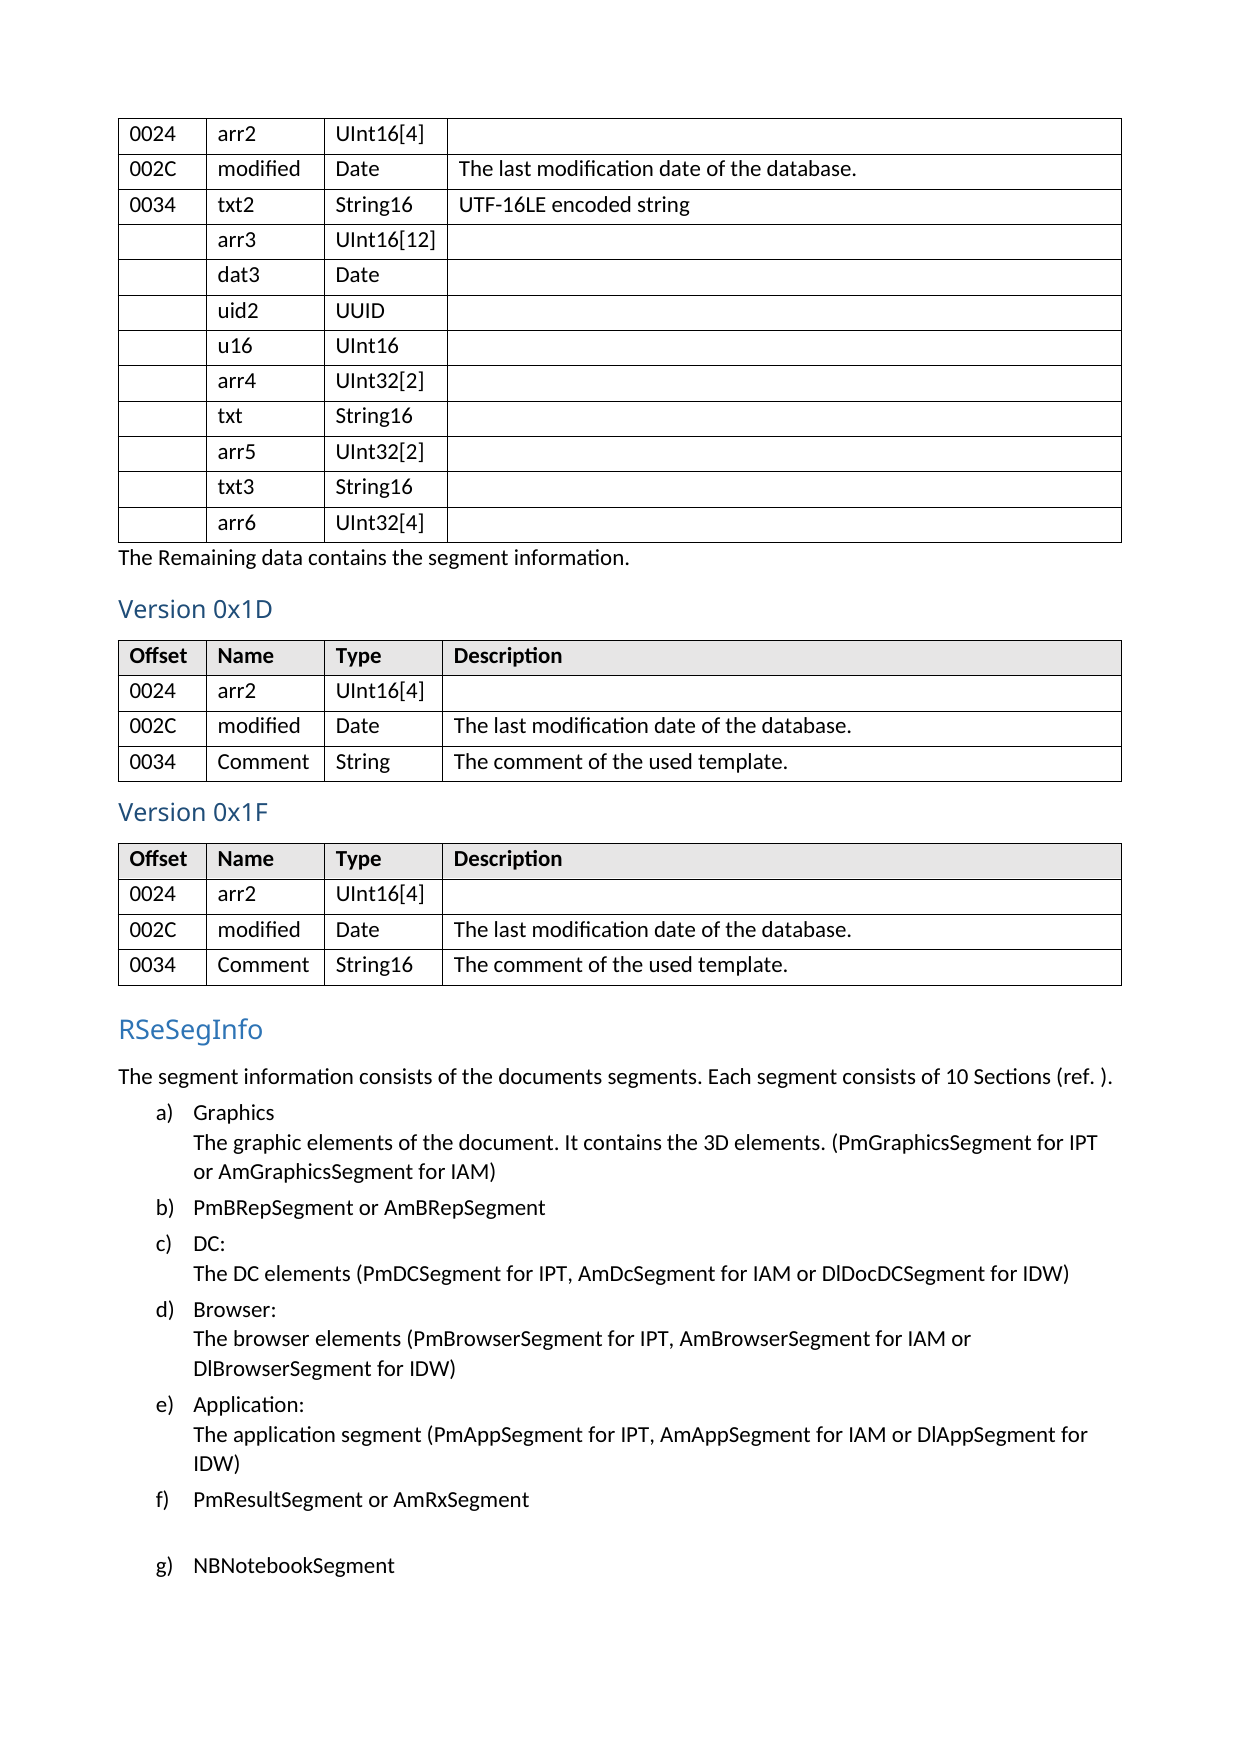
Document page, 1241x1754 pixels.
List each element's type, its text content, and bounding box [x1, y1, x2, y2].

table_cell uid2 [207, 296, 324, 330]
table_cell [119, 402, 206, 436]
table_cell 0034 [119, 950, 206, 984]
table_header Offset [119, 641, 206, 675]
table_cell Date [325, 260, 447, 295]
table_cell [119, 225, 206, 259]
table_header Offset [119, 844, 206, 878]
table_cell [119, 366, 206, 401]
table_cell UInt32[4] [325, 508, 447, 542]
list DC: The DC elements (PmDCSegment for IPT, AmDcSegment for IAM or DlDocDCSegment for IDW) [156, 1229, 1122, 1287]
table_cell [448, 437, 1121, 471]
table_cell modified [207, 155, 324, 189]
table_cell Comment [207, 747, 324, 781]
table_cell arr2 [207, 676, 324, 711]
table_cell String16 [325, 950, 442, 984]
table_cell The comment of the used template. [443, 747, 1121, 781]
list Browser: The browser elements (PmBrowserSegment for IPT, AmBrowserSegment for IAM or DlBrowserSegment for IDW) [156, 1295, 1122, 1382]
table_cell UInt16 [325, 331, 447, 365]
table_cell UInt16[4] [325, 119, 447, 153]
table_cell arr3 [207, 225, 324, 259]
table_header Name [207, 844, 324, 878]
table_cell UInt16[12] [325, 225, 447, 259]
table_cell [448, 331, 1121, 365]
table_cell The comment of the used template. [443, 950, 1121, 984]
subtitle Version 0x1D [118, 591, 1122, 625]
table_cell The last modification date of the database. [448, 155, 1121, 189]
table_cell 0024 [119, 119, 206, 153]
table_cell String16 [325, 190, 447, 224]
table_cell 0034 [119, 190, 206, 224]
table_cell String16 [325, 402, 447, 436]
table_header Name [207, 641, 324, 675]
table_cell modified [207, 915, 324, 949]
list NBNotebookSegment [156, 1551, 1122, 1609]
table_cell arr5 [207, 437, 324, 471]
table_cell [448, 402, 1121, 436]
table_cell txt3 [207, 472, 324, 507]
table_cell String16 [325, 472, 447, 507]
text The segment information consists of the documents segments. Each segment consists of 10 Sections (ref. ). [118, 1062, 1122, 1090]
table_cell [448, 119, 1121, 153]
table_cell [448, 508, 1121, 542]
table_cell [448, 296, 1121, 330]
table_cell [448, 260, 1121, 295]
table_cell UInt32[2] [325, 437, 447, 471]
table_cell [119, 437, 206, 471]
table_cell 0024 [119, 676, 206, 711]
table_cell UInt16[4] [325, 880, 442, 914]
list PmBRepSegment or AmBRepSegment [156, 1193, 1122, 1221]
table_header Description [443, 844, 1121, 878]
table_cell Date [325, 155, 447, 189]
subtitle Version 0x1F [118, 795, 1122, 829]
list PmResultSegment or AmRxSegment [156, 1486, 1122, 1543]
table_cell arr4 [207, 366, 324, 401]
table_cell Date [325, 712, 442, 746]
subtitle RSeSegInfo [118, 1011, 1122, 1047]
table_cell modified [207, 712, 324, 746]
table_cell [119, 508, 206, 542]
table_cell Comment [207, 950, 324, 984]
table_header Type [325, 844, 442, 878]
table_cell 002C [119, 915, 206, 949]
table_cell [443, 676, 1121, 711]
table_cell UInt32[2] [325, 366, 447, 401]
table_cell txt2 [207, 190, 324, 224]
table_cell [119, 296, 206, 330]
table_header Type [325, 641, 442, 675]
table_cell 002C [119, 155, 206, 189]
table_cell 0024 [119, 880, 206, 914]
table_cell arr6 [207, 508, 324, 542]
table_cell arr2 [207, 119, 324, 153]
table_cell UInt16[4] [325, 676, 442, 711]
list Graphics The graphic elements of the document. It contains the 3D elements. (PmGraphicsSegment for IPT or AmGraphicsSegment for IAM) [156, 1098, 1122, 1185]
table_cell u16 [207, 331, 324, 365]
table_cell UUID [325, 296, 447, 330]
table_cell [119, 260, 206, 295]
table_cell [119, 472, 206, 507]
table_cell dat3 [207, 260, 324, 295]
list Application: The application segment (PmAppSegment for IPT, AmAppSegment for IAM or DlAppSegment for IDW) [156, 1390, 1122, 1478]
table_header Description [443, 641, 1121, 675]
text The Remaining data contains the segment information. [118, 543, 1122, 571]
table_cell 002C [119, 712, 206, 746]
table_cell String [325, 747, 442, 781]
table_cell txt [207, 402, 324, 436]
table_cell arr2 [207, 880, 324, 914]
table_cell UTF-16LE encoded string [448, 190, 1121, 224]
table_cell [448, 225, 1121, 259]
table_cell 0034 [119, 747, 206, 781]
table_cell The last modification date of the database. [443, 712, 1121, 746]
table_cell [448, 366, 1121, 401]
table_cell [119, 331, 206, 365]
table_cell [448, 472, 1121, 507]
table_cell [443, 880, 1121, 914]
table_cell The last modification date of the database. [443, 915, 1121, 949]
table_cell Date [325, 915, 442, 949]
